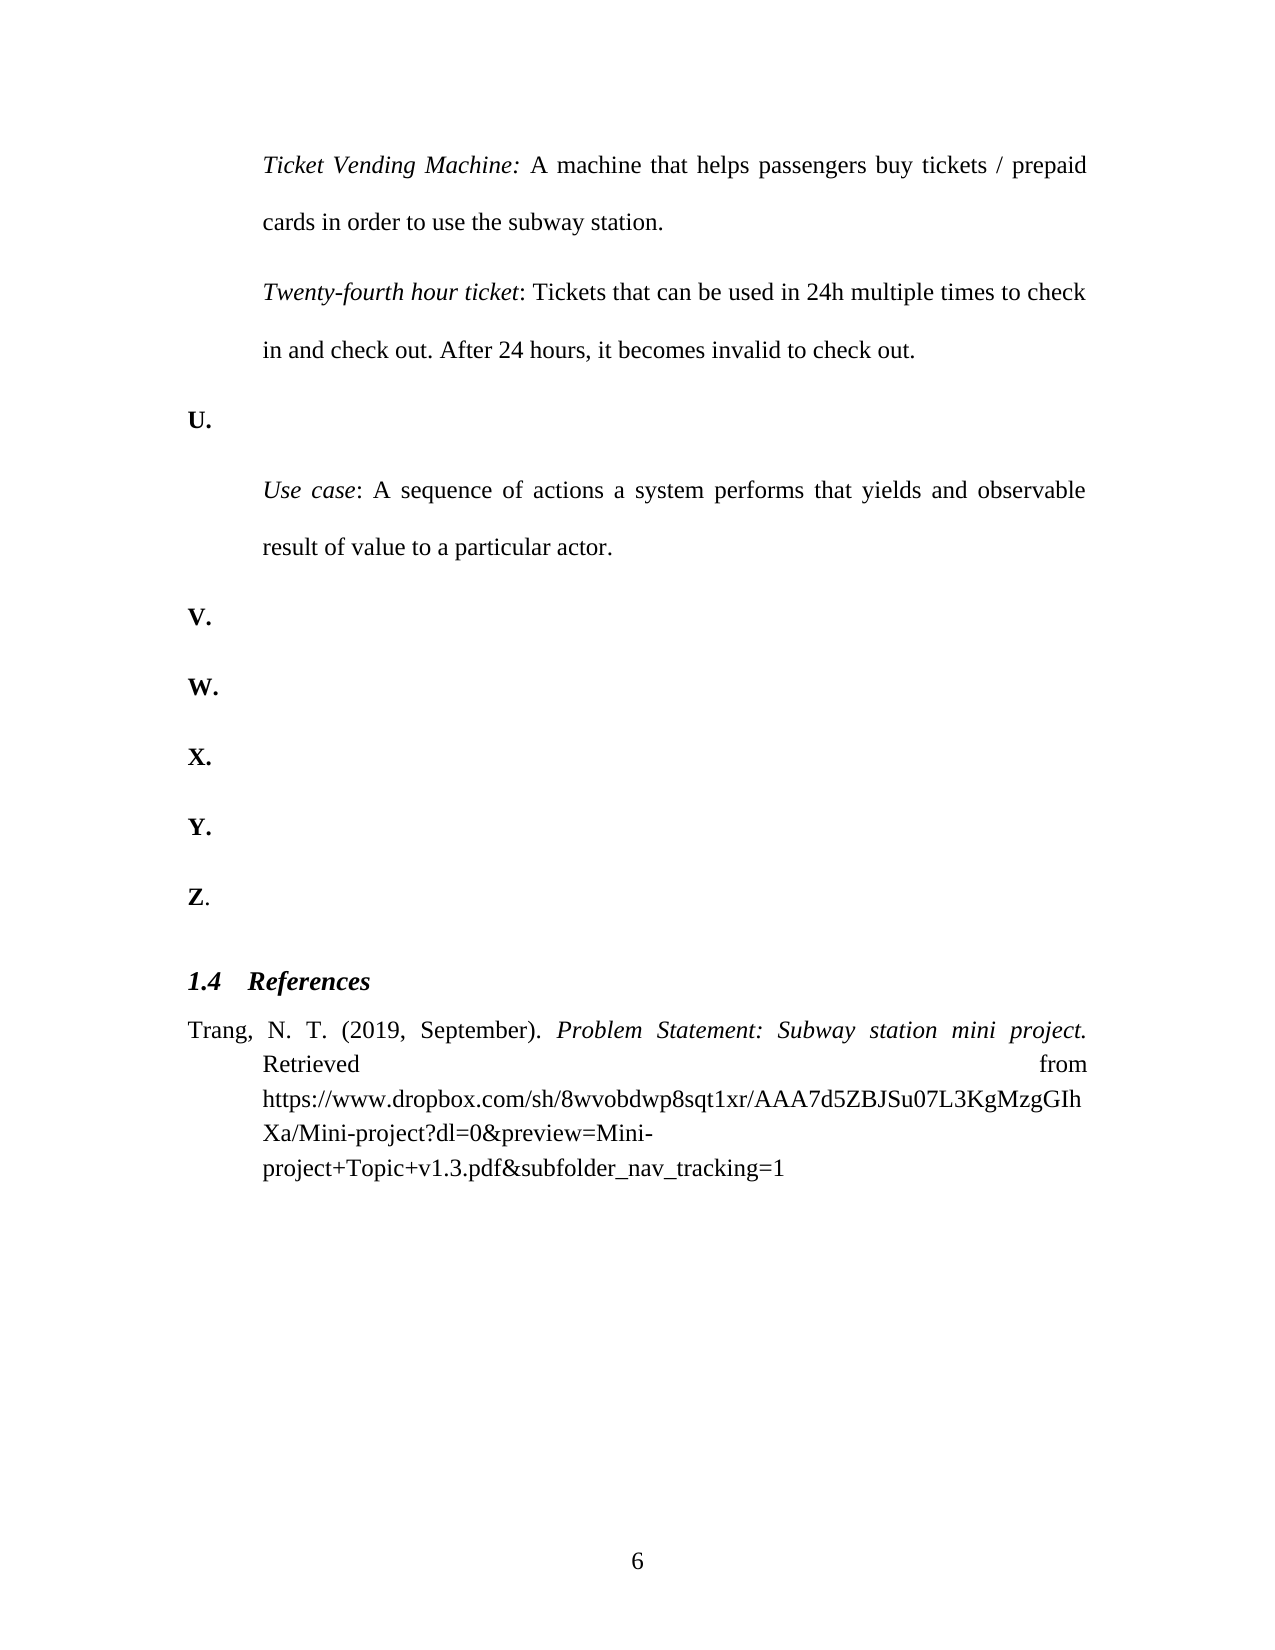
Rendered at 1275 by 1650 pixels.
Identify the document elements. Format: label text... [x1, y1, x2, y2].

text Ticket Vending Machine: A machine that helps passengers buy tickets / prepaid cards in order to use the subway station. [262, 150, 1087, 236]
text W. [187, 672, 1087, 701]
text Y. [187, 812, 1087, 841]
text Use case: A sequence of actions a system performs that yields and observable result of value to a particular actor. [262, 475, 1087, 561]
text Trang, N. T. (2019, September). Problem Statement: Subway station mini project. Retrieved from https://www.dropbox.com/sh/8wvobdwp8sqt1xr/AAA7d5ZBJSu07L3KgMzgGIhXa/Mini-project?dl=0&preview=Mini-project+Topic+v1.3.pdf&subfolder_nav_tracking=1 [187, 1015, 1087, 1181]
text Z. [187, 882, 1087, 911]
text X. [187, 742, 1087, 771]
text V. [187, 602, 1087, 631]
text Twenty-fourth hour ticket: Tickets that can be used in 24h multiple times to check in and check out. After 24 hours, it becomes invalid to check out. [262, 277, 1087, 364]
text U. [187, 405, 1087, 434]
subtitle References [187, 965, 1087, 996]
